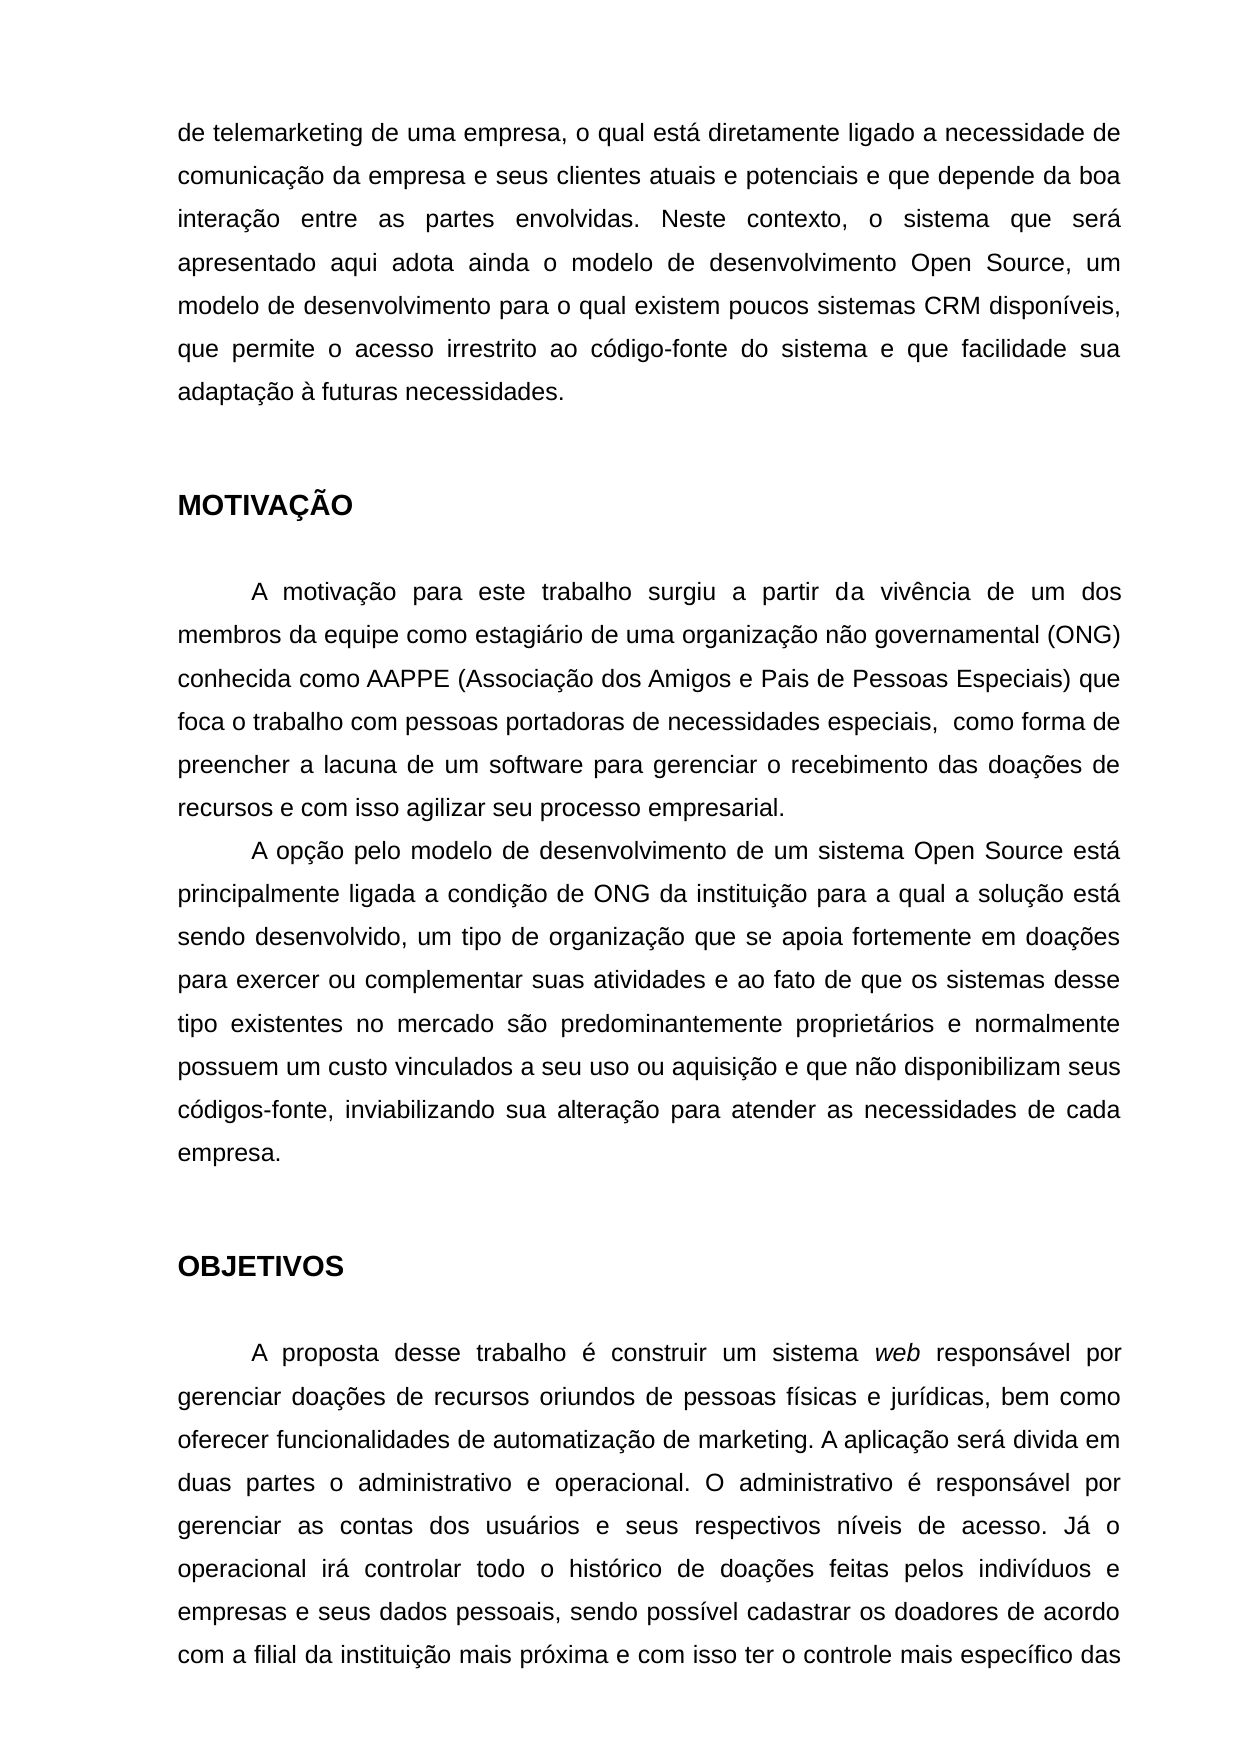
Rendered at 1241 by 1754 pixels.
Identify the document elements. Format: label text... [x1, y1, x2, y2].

text de telemarketing de uma empresa, o qual está diretamente ligado a necessidade de comunicação da empresa e seus clientes atuais e potenciais e que depende da boa interação entre as partes envolvidas. Neste contexto, o sistema que será apresentado aqui adota ainda o modelo de desenvolvimento Open Source, um modelo de desenvolvimento para o qual existem poucos sistemas CRM disponíveis, que permite o acesso irrestrito ao código-fonte do sistema e que facilidade sua adaptação à futuras necessidades. [177, 118, 1122, 406]
text A motivação para este trabalho surgiu a partir da vivência de um dos membros da equipe como estagiário de uma organização não governamental (ONG) conhecida como AAPPE (Associação dos Amigos e Pais de Pessoas Especiais) que foca o trabalho com pessoas portadoras de necessidades especiais, como forma de preencher a lacuna de um software para gerenciar o recebimento das doações de recursos e com isso agilizar seu processo empresarial. [177, 577, 1122, 822]
text A opção pelo modelo de desenvolvimento de um sistema Open Source está principalmente ligada a condição de ONG da instituição para a qual a solução está sendo desenvolvido, um tipo de organização que se apoia fortemente em doações para exercer ou complementar suas atividades e ao fato de que os sistemas desse tipo existentes no mercado são predominantemente proprietários e normalmente possuem um custo vinculados a seu uso ou aquisição e que não disponibilizam seus códigos-fonte, inviabilizando sua alteração para atender as necessidades de cada empresa. [177, 836, 1122, 1167]
subtitle OBJETIVOS [177, 1249, 1122, 1283]
subtitle MOTIVAÇÃO [177, 488, 1122, 522]
text A proposta desse trabalho é construir um sistema web responsável por gerenciar doações de recursos oriundos de pessoas físicas e jurídicas, bem como oferecer funcionalidades de automatização de marketing. A aplicação será divida em duas partes o administrativo e operacional. O administrativo é responsável por gerenciar as contas dos usuários e seus respectivos níveis de acesso. Já o operacional irá controlar todo o histórico de doações feitas pelos indivíduos e empresas e seus dados pessoais, sendo possível cadastrar os doadores de acordo com a filial da instituição mais próxima e com isso ter o controle mais específico das [177, 1338, 1122, 1669]
